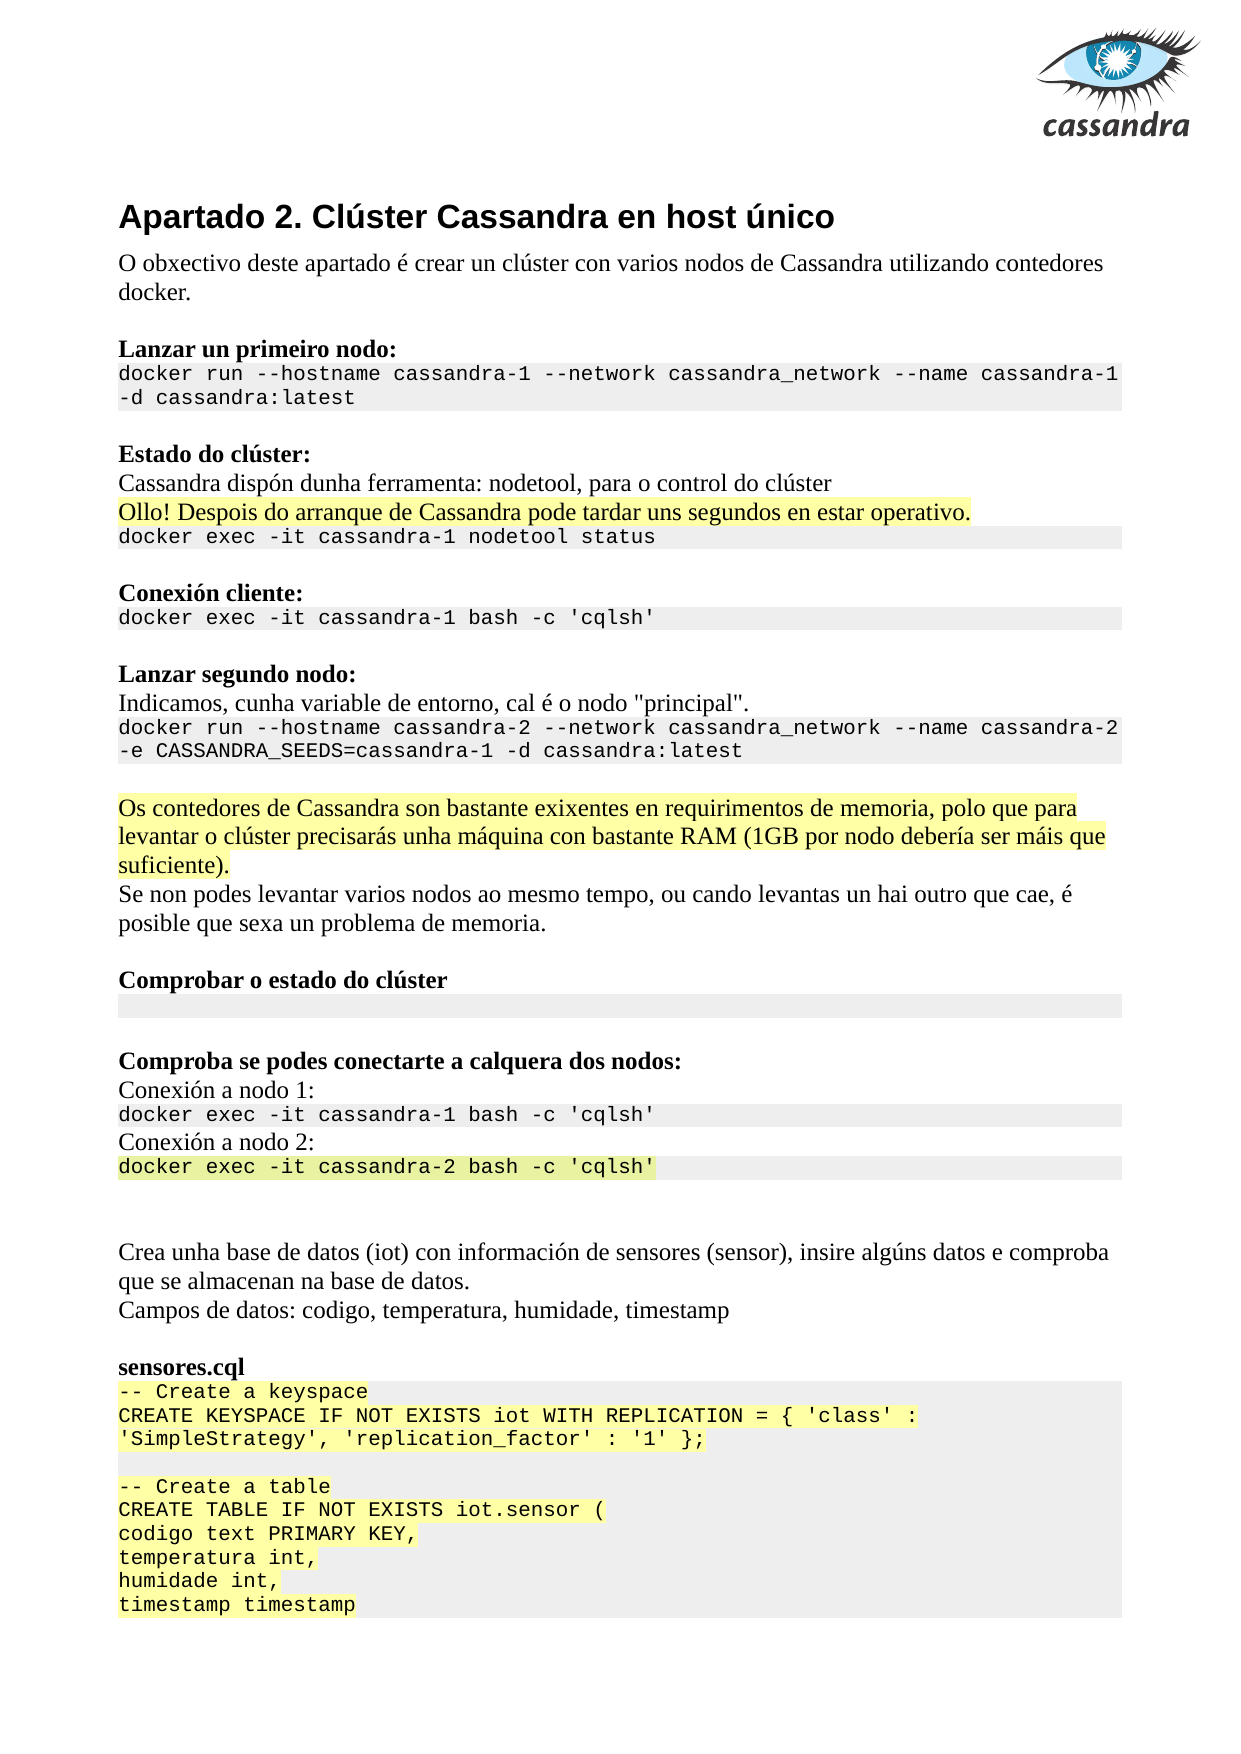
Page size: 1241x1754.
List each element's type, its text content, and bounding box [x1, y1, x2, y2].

text Ollo! Despois do arranque de Cassandra pode tardar uns segundos en estar operativo. [118, 497, 1122, 526]
text docker run --hostname cassandra-2 --network cassandra_network --name cassandra-2 -e CASSANDRA_SEEDS=cassandra-1 -d cassandra:latest [118, 717, 1122, 764]
text Lanzar un primeiro nodo: [118, 334, 1122, 363]
text Conexión a nodo 1: [118, 1075, 1122, 1104]
text -- Create a table [118, 1476, 1122, 1499]
text Indicamos, cunha variable de entorno, cal é o nodo "principal". [118, 688, 1122, 717]
text Conexión a nodo 2: [118, 1127, 1122, 1156]
text timestamp timestamp [118, 1594, 1122, 1618]
text O obxectivo deste apartado é crear un clúster con varios nodos de Cassandra utilizando contedores docker. [118, 248, 1122, 306]
text Estado do clúster: [118, 439, 1122, 468]
text Os contedores de Cassandra son bastante exixentes en requirimentos de memoria, polo que para levantar o clúster precisarás unha máquina con bastante RAM (1GB por nodo debería ser máis que suficiente). [118, 793, 1122, 879]
text docker exec -it cassandra-1 nodetool status [118, 526, 1122, 549]
text Comproba se podes conectarte a calquera dos nodos: [118, 1046, 1122, 1075]
text CREATE KEYSPACE IF NOT EXISTS iot WITH REPLICATION = { 'class' : 'SimpleStrategy', 'replication_factor' : '1' }; [118, 1405, 1122, 1452]
text temperatura int, [118, 1547, 1122, 1570]
text docker exec -it cassandra-1 bash -c 'cqlsh' [118, 1104, 1122, 1127]
text Comprobar o estado do clúster [118, 965, 1122, 994]
text Conexión cliente: [118, 578, 1122, 607]
text Crea unha base de datos (iot) con información de sensores (sensor), insire algúns datos e comproba que se almacenan na base de datos. [118, 1237, 1122, 1295]
text docker exec -it cassandra-2 bash -c 'cqlsh' [118, 1156, 1122, 1180]
text docker exec -it cassandra-1 bash -c 'cqlsh' [118, 607, 1122, 630]
text Campos de datos: codigo, temperatura, humidade, timestamp [118, 1295, 1122, 1324]
text Lanzar segundo nodo: [118, 659, 1122, 688]
text sensores.cql [118, 1352, 1122, 1381]
text docker run --hostname cassandra-1 --network cassandra_network --name cassandra-1 -d cassandra:latest [118, 363, 1122, 411]
text Cassandra dispón dunha ferramenta: nodetool, para o control do clúster [118, 468, 1122, 497]
text Se non podes levantar varios nodos ao mesmo tempo, ou cando levantas un hai outro que cae, é posible que sexa un problema de memoria. [118, 879, 1122, 936]
text CREATE TABLE IF NOT EXISTS iot.sensor ( [118, 1499, 1122, 1523]
text humidade int, [118, 1570, 1122, 1594]
text codigo text PRIMARY KEY, [118, 1523, 1122, 1547]
text -- Create a keyspace [118, 1381, 1122, 1405]
subtitle Apartado 2. Clúster Cassandra en host único [118, 197, 1122, 236]
